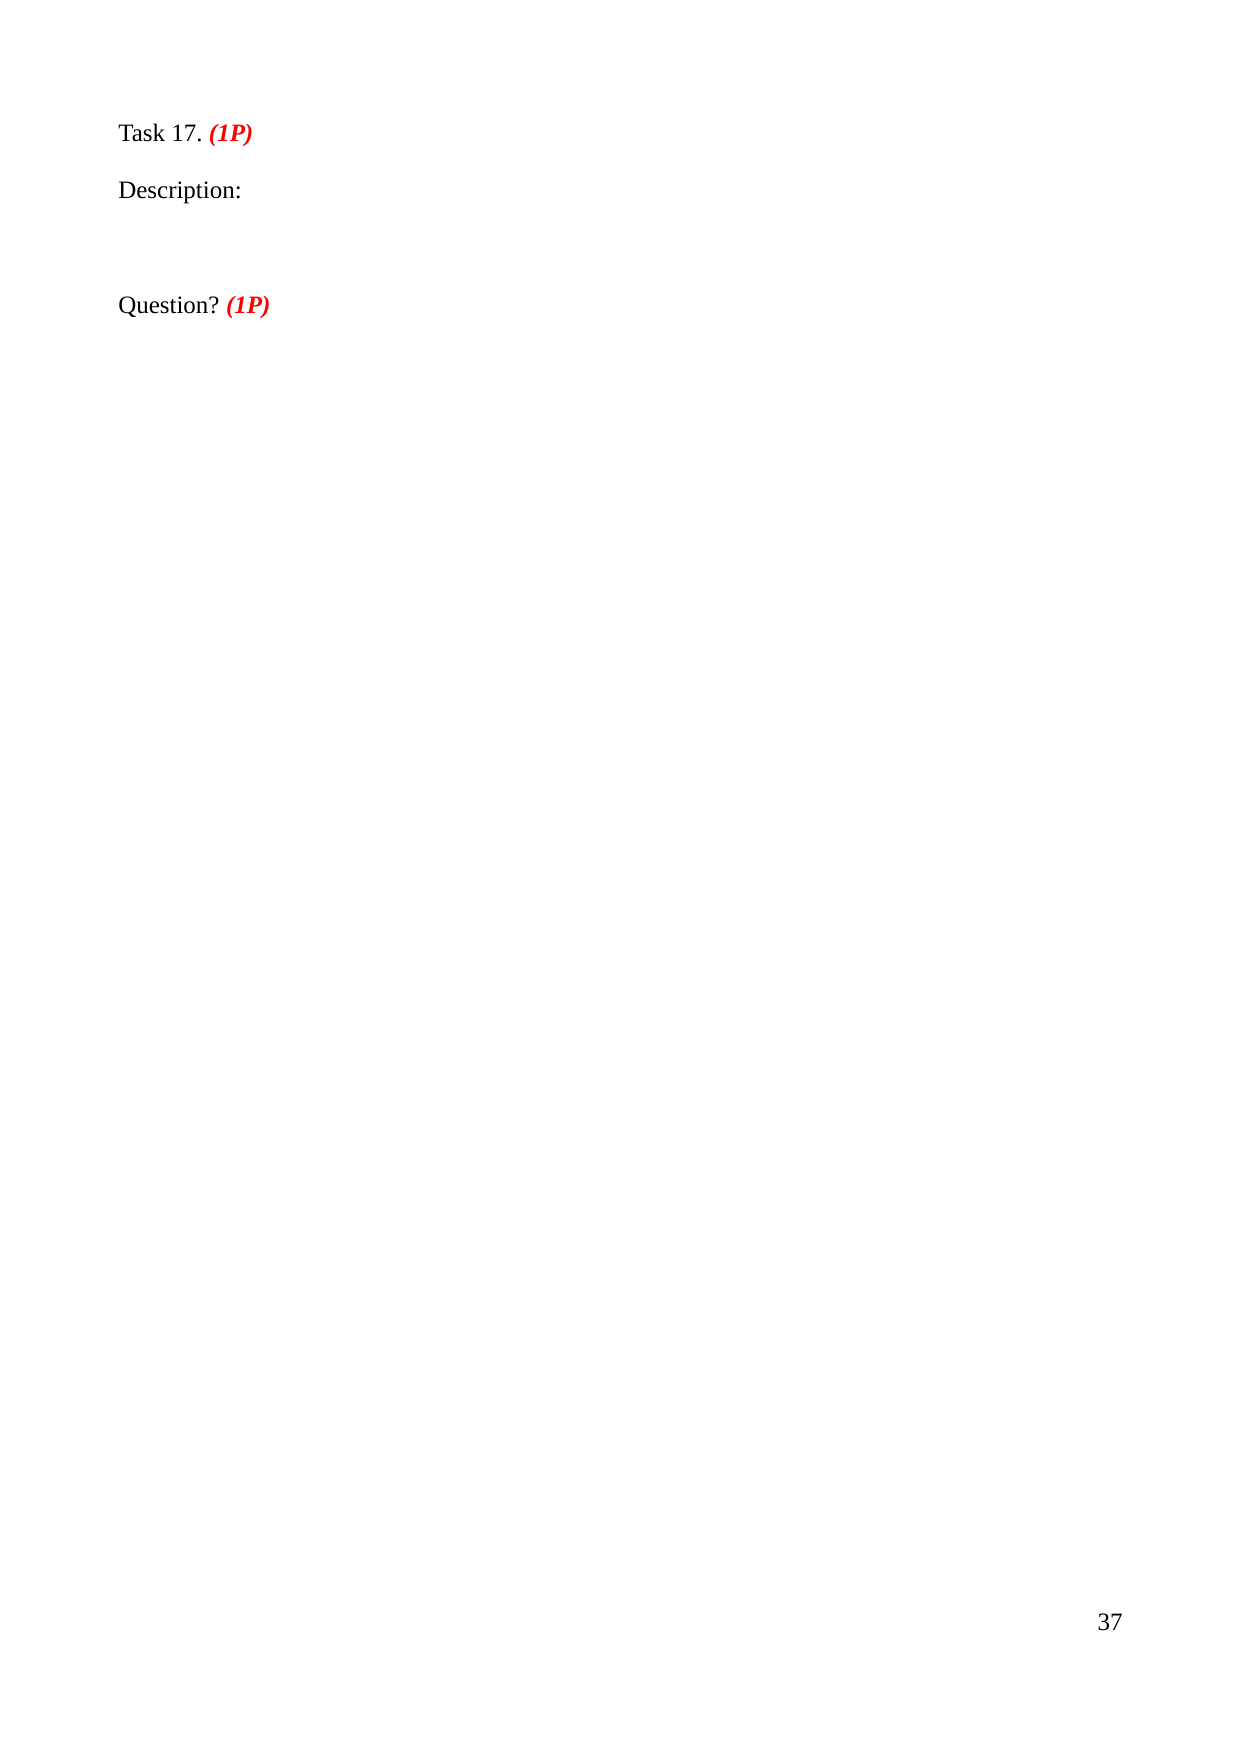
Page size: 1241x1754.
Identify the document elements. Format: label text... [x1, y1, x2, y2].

text Description: [118, 176, 1122, 204]
text Task 17. (1P) [118, 118, 1122, 147]
text Question? (1P) [118, 291, 1122, 319]
